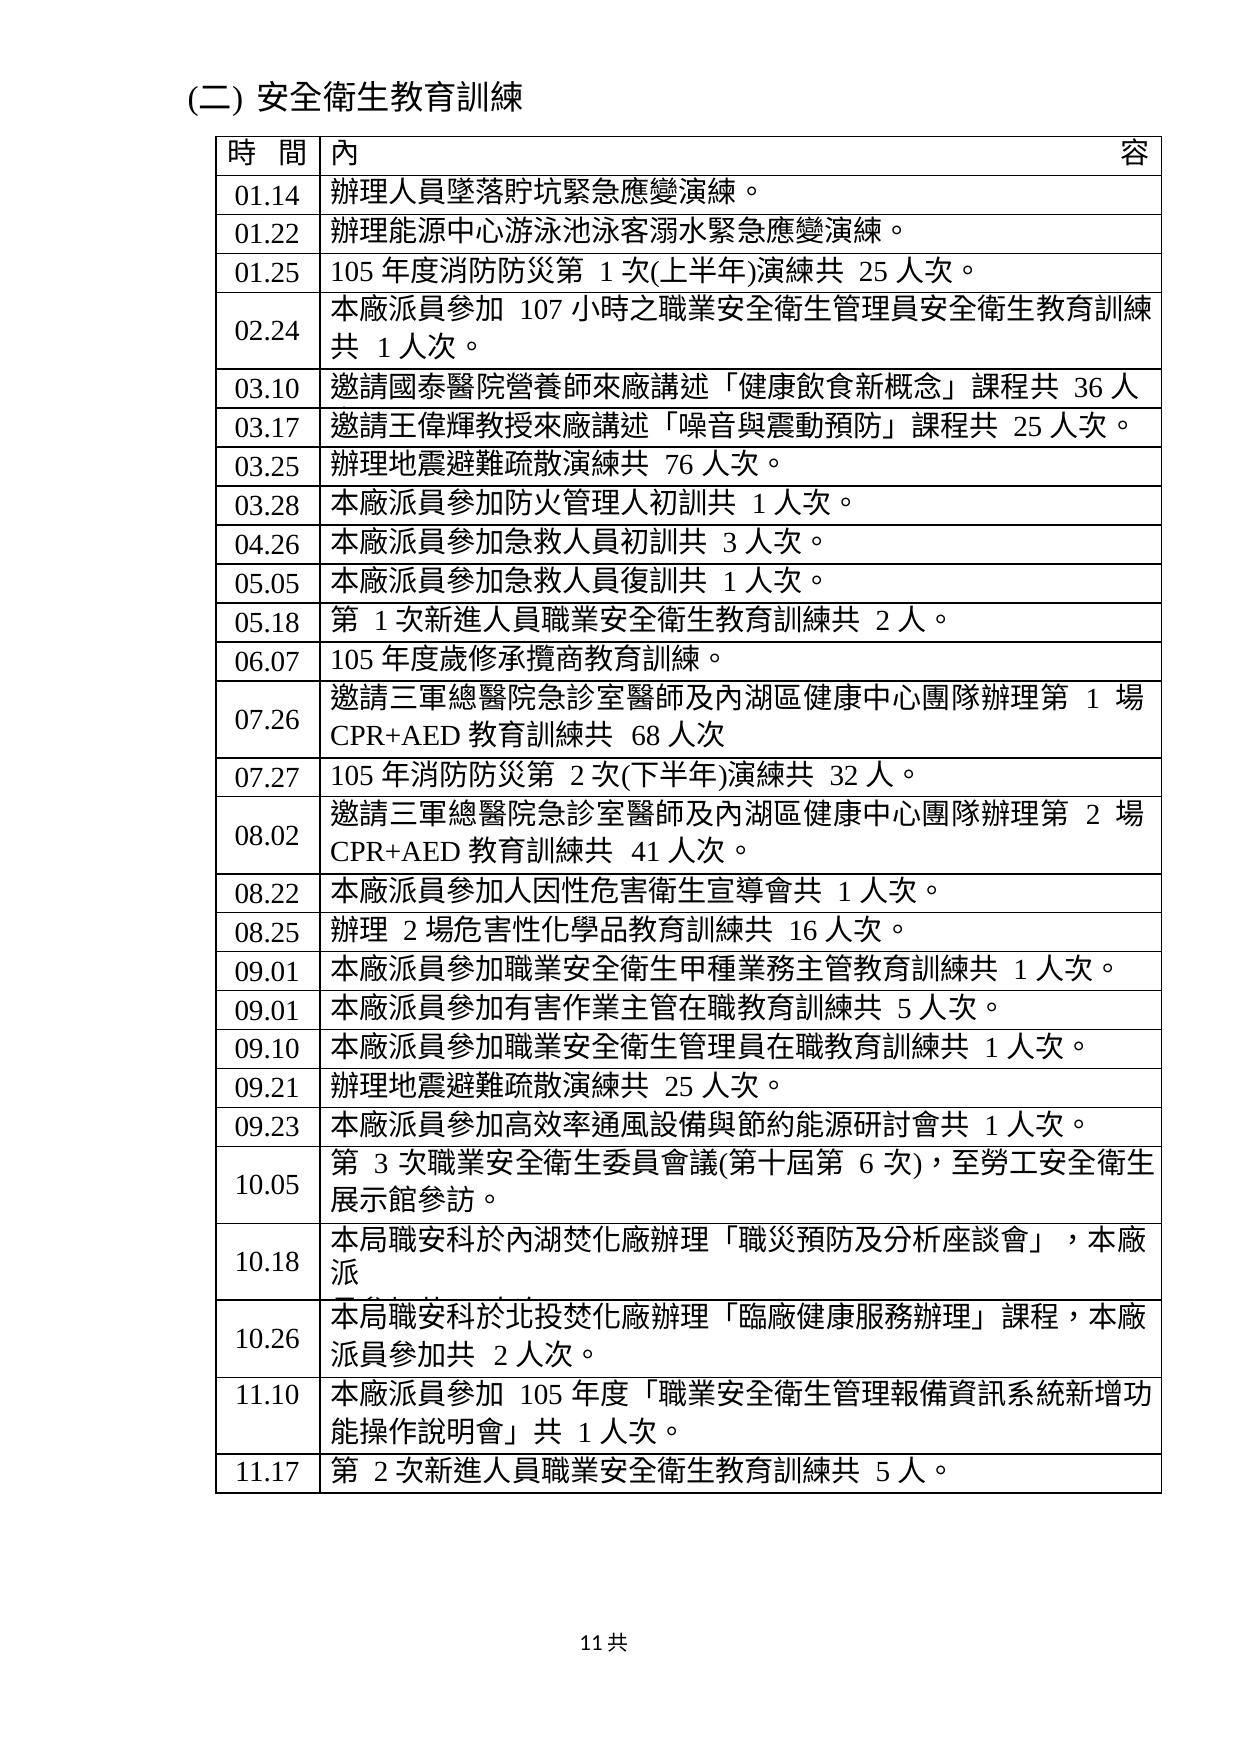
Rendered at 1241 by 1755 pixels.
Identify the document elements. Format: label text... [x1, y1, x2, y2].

table_cell 05.18 [217, 604, 319, 641]
table_cell 本廠派員參加人因性危害衛生宣導會共 1 人次。 [321, 875, 1161, 912]
table_cell 邀請國泰醫院營養師來廠講述「健康飲食新概念」課程共 36 人次。 [321, 370, 1161, 407]
table_cell 本廠派員參加急救人員初訓共 3 人次。 [321, 526, 1161, 563]
table_cell 本廠派員參加防火管理人初訓共 1 人次。 [321, 487, 1161, 524]
table_cell 09.01 [217, 991, 319, 1029]
table_cell 05.05 [217, 565, 319, 602]
table_cell 第 1 次新進人員職業安全衛生教育訓練共 2 人。 [321, 604, 1161, 641]
table_cell 邀請三軍總醫院急診室醫師及內湖區健康中心團隊辦理第 2 場 CPR+AED 教育訓練共 41 人次。 [321, 797, 1161, 873]
table_cell 105 年消防防災第 2 次(下半年)演練共 32 人。 [321, 759, 1161, 796]
table_cell 06.07 [217, 643, 319, 680]
table_header 時 間 [217, 137, 319, 174]
table_cell 11.17 [217, 1455, 319, 1492]
table_cell 09.23 [217, 1108, 319, 1146]
table_cell 09.01 [217, 952, 319, 990]
table_cell 08.22 [217, 875, 319, 912]
table_cell 辦理地震避難疏散演練共 76 人次。 [321, 448, 1161, 485]
table_cell 08.02 [217, 797, 319, 873]
table_cell 本局職安科於北投焚化廠辦理「臨廠健康服務辦理」課程，本廠 派員參加共 2 人次。 [321, 1301, 1161, 1376]
table_cell 邀請王偉輝教授來廠講述「噪音與震動預防」課程共 25 人次。 [321, 409, 1161, 446]
table_cell 辦理 2 場危害性化學品教育訓練共 16 人次。 [321, 913, 1161, 951]
table_cell 07.26 [217, 682, 319, 757]
table_cell 01.14 [217, 176, 319, 214]
table_cell 09.21 [217, 1069, 319, 1107]
table_cell 10.26 [217, 1301, 319, 1376]
table_cell 10.18 [217, 1224, 319, 1299]
table_cell 本廠派員參加有害作業主管在職教育訓練共 5 人次。 [321, 991, 1161, 1029]
table_cell 105 年度消防防災第 1 次(上半年)演練共 25 人次。 [321, 254, 1161, 292]
table_cell 本廠派員參加職業安全衛生管理員在職教育訓練共 1 人次。 [321, 1030, 1161, 1068]
table_cell 03.17 [217, 409, 319, 446]
table_cell 10.05 [217, 1147, 319, 1222]
table_cell 08.25 [217, 913, 319, 951]
table_header 內 容 [321, 137, 1161, 174]
table_cell 第 3 次職業安全衛生委員會議(第十屆第 6 次)，至勞工安全衛生 展示館參訪。 [321, 1147, 1161, 1222]
table_cell 辦理地震避難疏散演練共 25 人次。 [321, 1069, 1161, 1107]
table_cell 邀請三軍總醫院急診室醫師及內湖區健康中心團隊辦理第 1 場 CPR+AED 教育訓練共 68 人次 [321, 682, 1161, 757]
table_cell 09.10 [217, 1030, 319, 1068]
table_cell 辦理能源中心游泳池泳客溺水緊急應變演練。 [321, 215, 1161, 253]
table_cell 03.28 [217, 487, 319, 524]
table_cell 本廠派員參加 107 小時之職業安全衛生管理員安全衛生教育訓練 共 1 人次。 [321, 293, 1161, 368]
text (二) 安全衛生教育訓練 [187, 75, 1174, 118]
table_cell 辦理人員墜落貯坑緊急應變演練。 [321, 176, 1161, 214]
table_cell 11.10 [217, 1378, 319, 1453]
table_cell 第 2 次新進人員職業安全衛生教育訓練共 5 人。 [321, 1455, 1161, 1492]
table_cell 本廠派員參加職業安全衛生甲種業務主管教育訓練共 1 人次。 [321, 952, 1161, 990]
table_cell 105 年度歲修承攬商教育訓練。 [321, 643, 1161, 680]
table_cell 本廠派員參加高效率通風設備與節約能源研討會共 1 人次。 [321, 1108, 1161, 1146]
table_cell 本局職安科於內湖焚化廠辦理「職災預防及分析座談會」，本廠派 員參加共 1 人次 [321, 1224, 1161, 1299]
table_cell 03.25 [217, 448, 319, 485]
table_cell 03.10 [217, 370, 319, 407]
table_cell 02.24 [217, 293, 319, 368]
table_cell 01.22 [217, 215, 319, 253]
table_cell 04.26 [217, 526, 319, 563]
table_cell 07.27 [217, 759, 319, 796]
table_cell 本廠派員參加急救人員復訓共 1 人次。 [321, 565, 1161, 602]
table_cell 本廠派員參加 105 年度「職業安全衛生管理報備資訊系統新增功 能操作說明會」共 1 人次。 [321, 1378, 1161, 1453]
table_cell 01.25 [217, 254, 319, 292]
